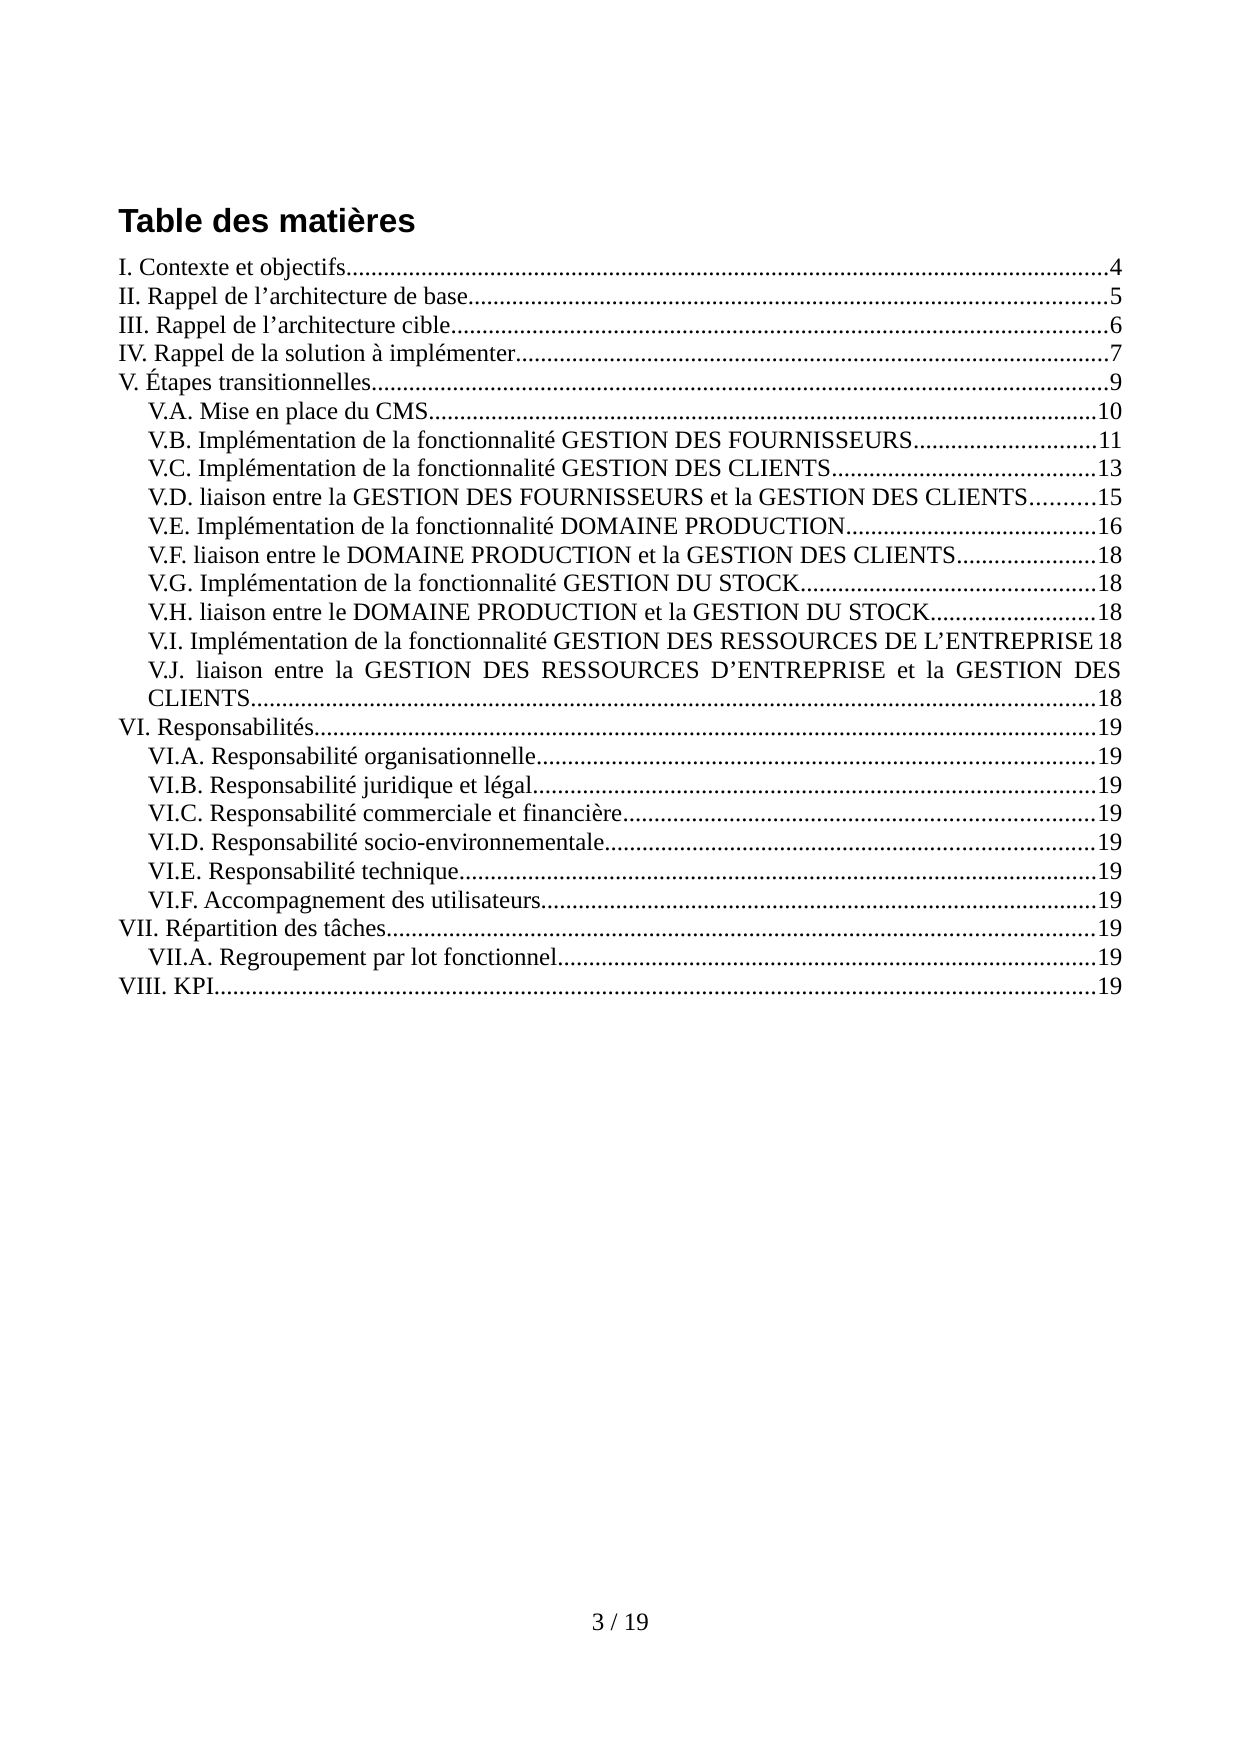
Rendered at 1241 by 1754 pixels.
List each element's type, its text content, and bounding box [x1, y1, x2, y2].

text V.G. Implémentation de la fonctionnalité GESTION DU STOCK 18 [148, 568, 1122, 597]
text VI. Responsabilités 19 [118, 712, 1122, 741]
text V.F. liaison entre le DOMAINE PRODUCTION et la GESTION DES CLIENTS 18 [148, 540, 1122, 568]
text VI.E. Responsabilité technique 19 [148, 856, 1122, 885]
text V.C. Implémentation de la fonctionnalité GESTION DES CLIENTS 13 [148, 453, 1122, 482]
text V.H. liaison entre le DOMAINE PRODUCTION et la GESTION DU STOCK 18 [148, 597, 1122, 626]
text V.J. liaison entre la GESTION DES RESSOURCES D’ENTREPRISE et la GESTION DES CLIENTS 18 [148, 655, 1122, 712]
text V.B. Implémentation de la fonctionnalité GESTION DES FOURNISSEURS 11 [148, 425, 1122, 453]
text VI.C. Responsabilité commerciale et financière 19 [148, 798, 1122, 827]
text VI.B. Responsabilité juridique et légal 19 [148, 770, 1122, 798]
text VI.A. Responsabilité organisationnelle 19 [148, 741, 1122, 770]
text VI.F. Accompagnement des utilisateurs 19 [148, 885, 1122, 913]
text V. Étapes transitionnelles 9 [118, 367, 1122, 396]
text VIII. KPI 19 [118, 971, 1122, 1000]
text V.E. Implémentation de la fonctionnalité DOMAINE PRODUCTION 16 [148, 511, 1122, 540]
text I. Contexte et objectifs 4 [118, 252, 1122, 281]
text VII. Répartition des tâches 19 [118, 913, 1122, 942]
text VI.D. Responsabilité socio-environnementale 19 [148, 827, 1122, 856]
text V.D. liaison entre la GESTION DES FOURNISSEURS et la GESTION DES CLIENTS 15 [148, 482, 1122, 511]
subtitle Table des matières [118, 201, 1122, 240]
text VII.A. Regroupement par lot fonctionnel 19 [148, 942, 1122, 971]
text II. Rappel de l’architecture de base 5 [118, 281, 1122, 310]
text III. Rappel de l’architecture cible 6 [118, 310, 1122, 338]
text V.I. Implémentation de la fonctionnalité GESTION DES RESSOURCES DE L’ENTREPRISE 18 [148, 626, 1122, 655]
text IV. Rappel de la solution à implémenter 7 [118, 338, 1122, 367]
text V.A. Mise en place du CMS 10 [148, 396, 1122, 425]
